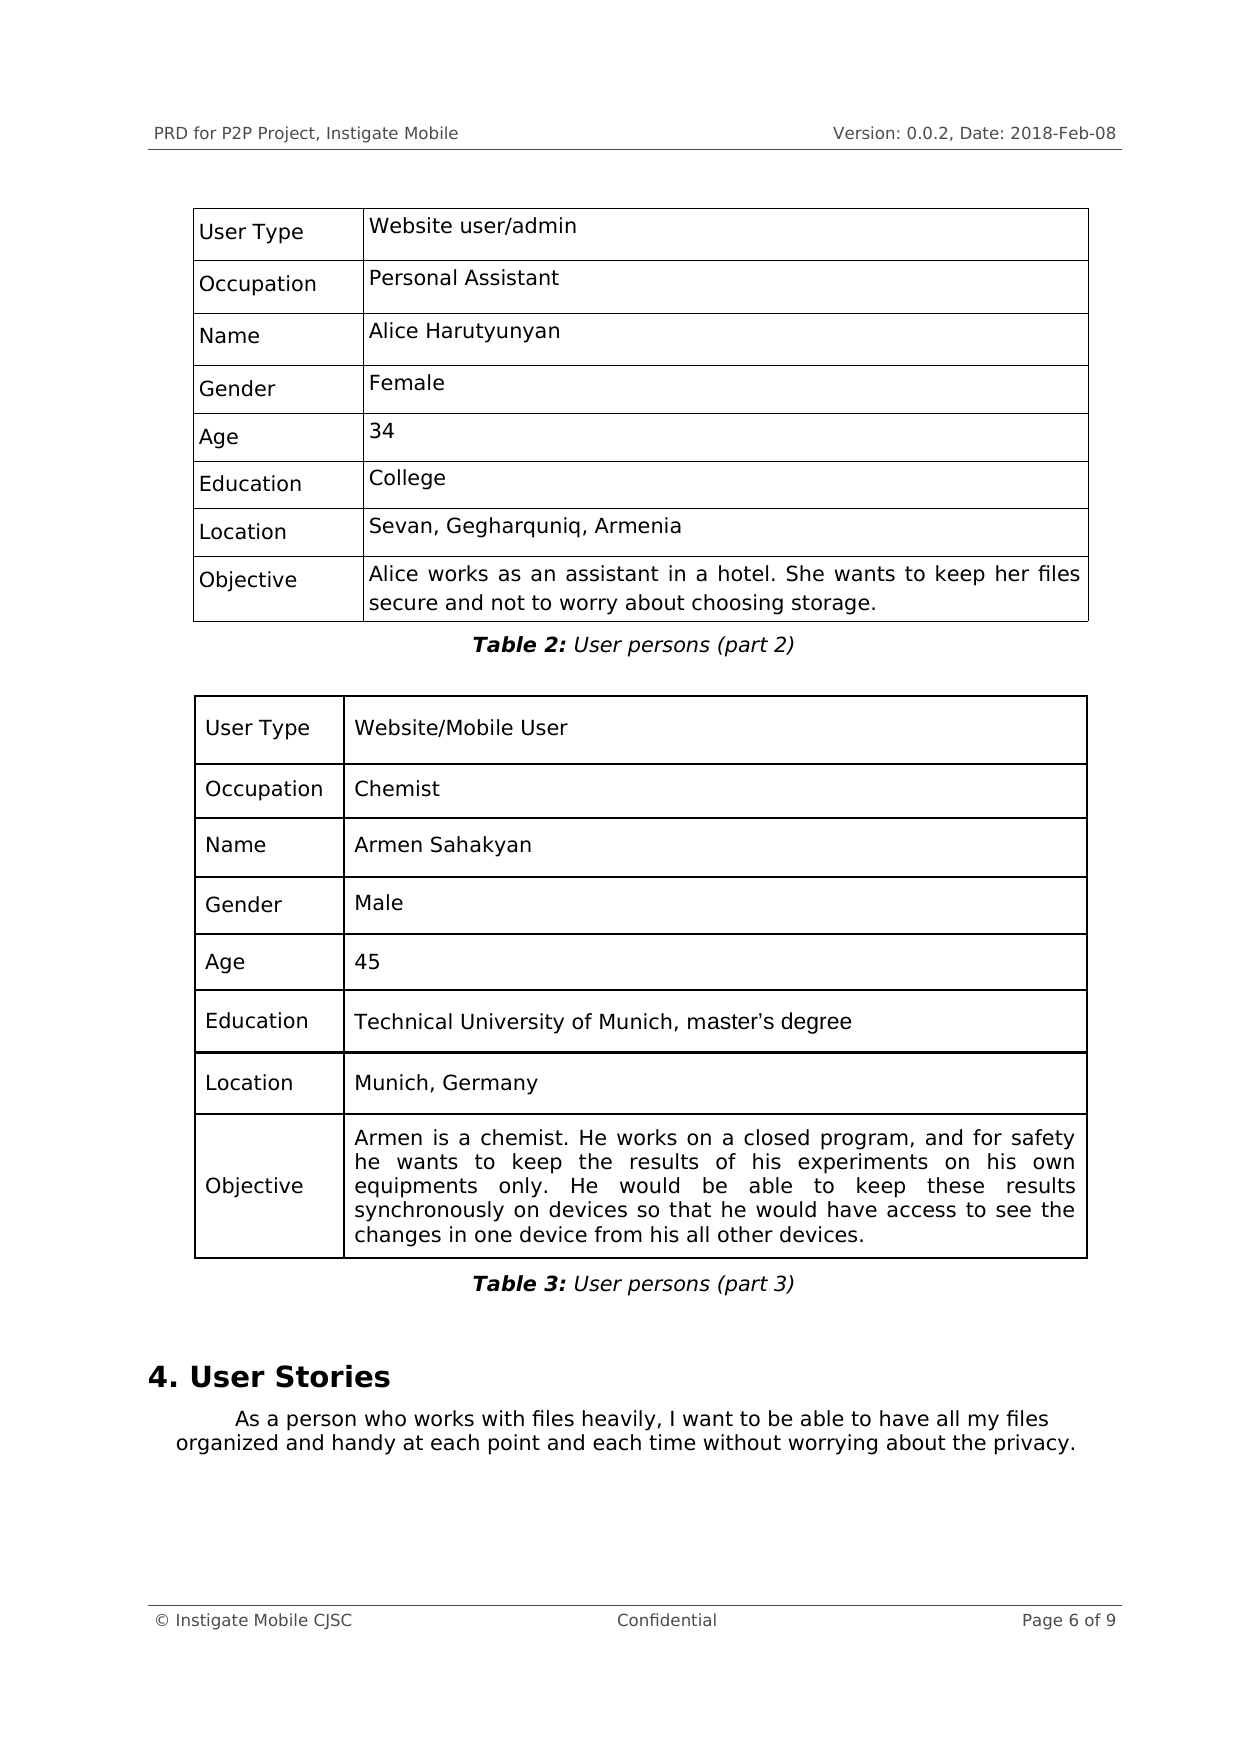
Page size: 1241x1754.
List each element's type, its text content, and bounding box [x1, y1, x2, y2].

table_cell Male [345, 878, 1086, 933]
table_cell Occupation [196, 765, 343, 817]
table_cell 34 [364, 414, 1088, 461]
table_cell College [364, 462, 1088, 508]
subtitle User Stories [148, 1361, 1122, 1395]
table_cell Objective [194, 557, 363, 621]
table_cell Armen is a chemist. He works on a closed program, and for safety he wants to keep the results of his experiments on his own equipments only. He would be able to keep these results synchronously on devices so that he would have access to see the changes in one device from his all other devices. [345, 1115, 1086, 1257]
table_cell Education [196, 991, 343, 1051]
table_cell Female [364, 366, 1088, 413]
table_cell Gender [196, 878, 343, 933]
table_cell Objective [196, 1115, 343, 1257]
table_cell Location [196, 1054, 343, 1113]
text Table 3: User persons (part 3) [148, 1272, 1122, 1296]
table_header User Type [194, 209, 363, 260]
table_cell Name [194, 314, 363, 365]
text As a person who works with files heavily, I want to be able to have all my files organized and handy at each point and each time without worrying about the privacy. [176, 1407, 1122, 1455]
table_cell Alice works as an assistant in a hotel. She wants to keep her files secure and not to worry about choosing storage. [364, 557, 1088, 621]
table_cell Technical University of Munich, master’s degree [345, 991, 1086, 1051]
table_cell Sevan, Gegharquniq, Armenia [364, 509, 1088, 556]
table_cell Name [196, 819, 343, 876]
table_cell Gender [194, 366, 363, 413]
table_cell Personal Assistant [364, 261, 1088, 313]
table_cell Armen Sahakyan [345, 819, 1086, 876]
table_header Website/Mobile User [345, 697, 1086, 763]
table_cell Location [194, 509, 363, 556]
table_cell Age [196, 935, 343, 989]
table_cell Occupation [194, 261, 363, 313]
table_cell Chemist [345, 765, 1086, 817]
table_cell Education [194, 462, 363, 508]
text Table 2: User persons (part 2) [148, 633, 1122, 658]
table_cell Alice Harutyunyan [364, 314, 1088, 365]
table_cell Age [194, 414, 363, 461]
table_header User Type [196, 697, 343, 763]
table_cell Munich, Germany [345, 1054, 1086, 1113]
table_cell 45 [345, 935, 1086, 989]
table_header Website user/admin [364, 209, 1088, 260]
